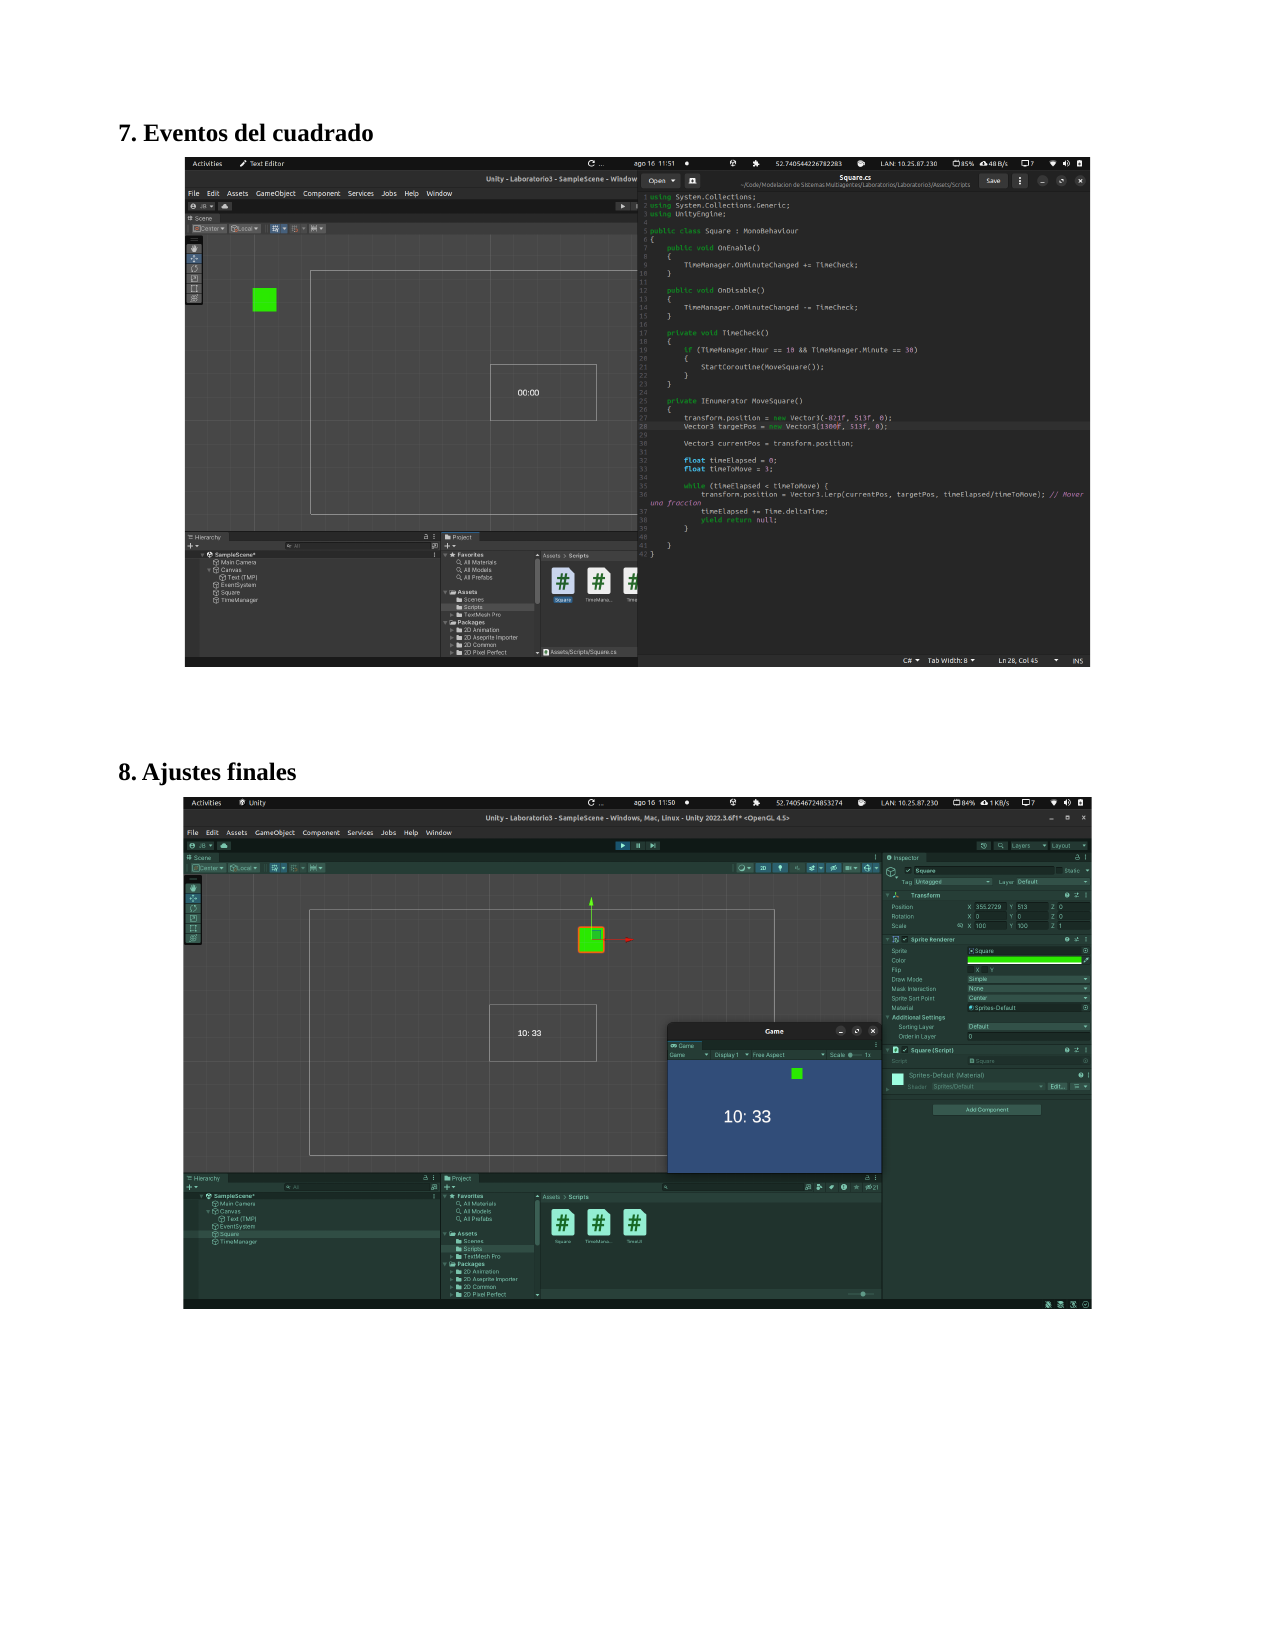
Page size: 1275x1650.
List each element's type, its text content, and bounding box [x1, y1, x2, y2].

picture [184, 157, 1091, 667]
picture [183, 797, 1092, 1309]
text 7. Eventos del cuadrado [118, 118, 1157, 147]
text 8. Ajustes finales [118, 757, 1157, 786]
